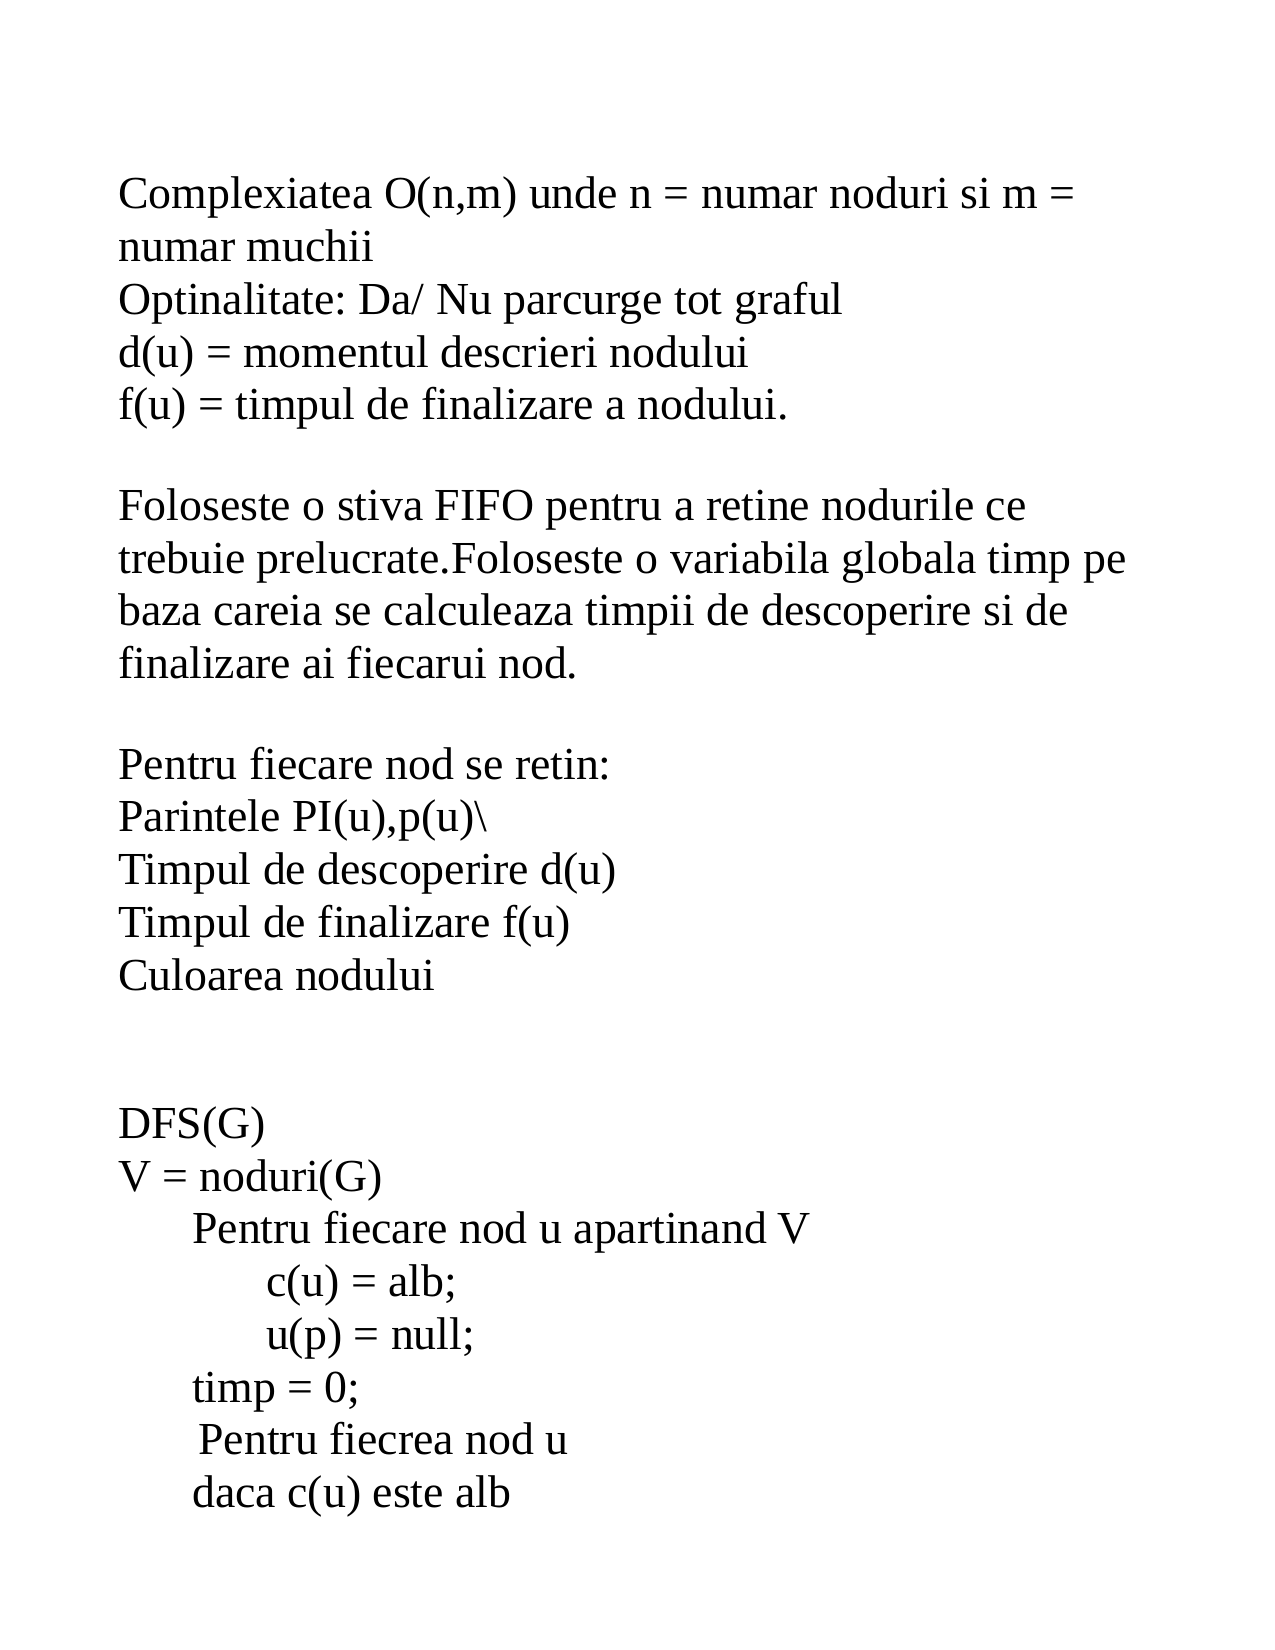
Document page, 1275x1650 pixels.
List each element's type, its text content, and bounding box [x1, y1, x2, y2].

text Parintele PI(u),p(u)\ [118, 789, 1157, 842]
text Foloseste o stiva FIFO pentru a retine nodurile ce trebuie prelucrate.Foloseste o variabila globala timp pe baza careia se calculeaza timpii de descoperire si de finalizare ai fiecarui nod. [118, 477, 1157, 688]
text daca c(u) este alb [118, 1464, 1157, 1517]
text V = noduri(G) [118, 1148, 1157, 1201]
text timp = 0; [118, 1359, 1157, 1412]
text u(p) = null; [118, 1306, 1157, 1359]
text f(u) = timpul de finalizare a nodului. [118, 377, 1157, 429]
text Timpul de finalizare f(u) [118, 894, 1157, 947]
text d(u) = momentul descrieri nodului [118, 324, 1157, 377]
text Pentru fiecare nod u apartinand V [118, 1201, 1157, 1254]
text Complexiatea O(n,m) unde n = numar noduri si m = numar muchii [118, 166, 1157, 271]
text Timpul de descoperire d(u) [118, 842, 1157, 894]
text Pentru fiecrea nod u [118, 1412, 1157, 1464]
text Pentru fiecare nod se retin: [118, 736, 1157, 789]
text DFS(G) [118, 1096, 1157, 1148]
text Culoarea nodului [118, 947, 1157, 1000]
text Optinalitate: Da/ Nu parcurge tot graful [118, 271, 1157, 324]
text c(u) = alb; [118, 1254, 1157, 1306]
